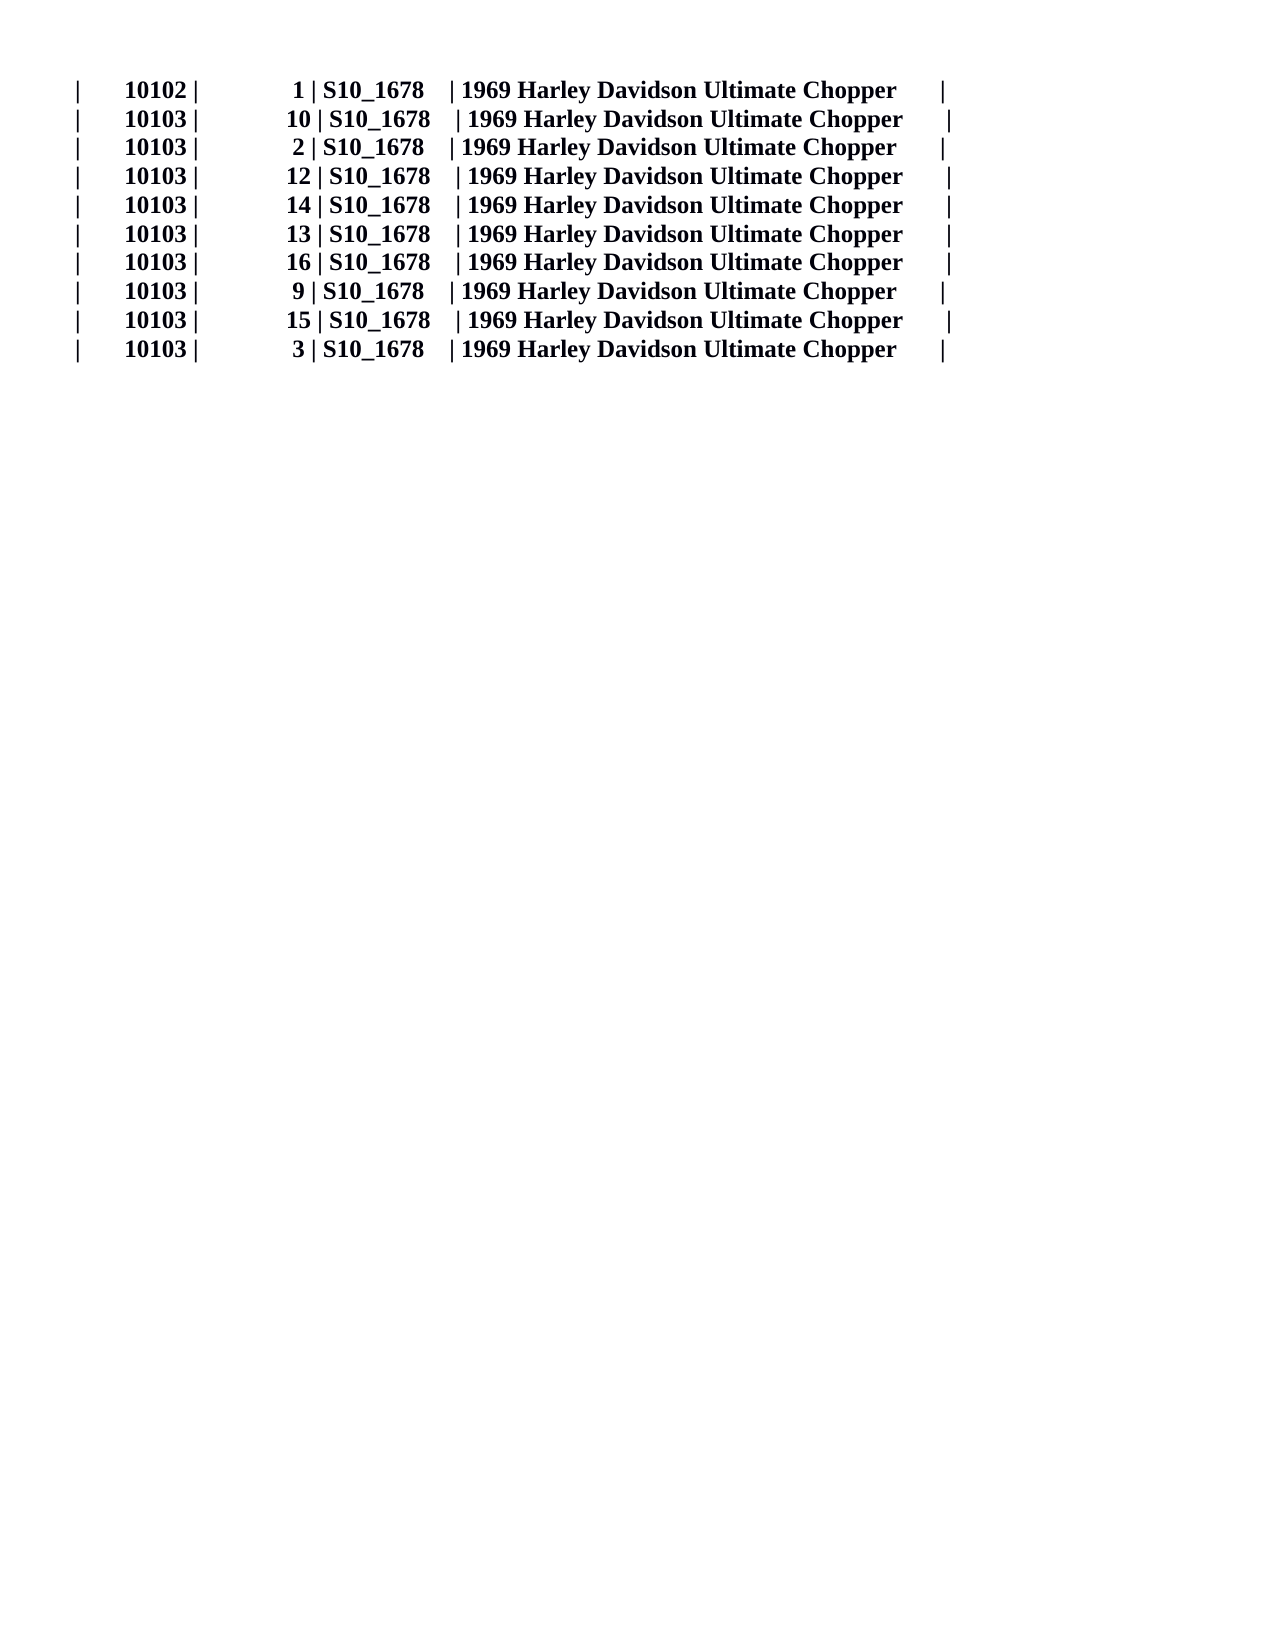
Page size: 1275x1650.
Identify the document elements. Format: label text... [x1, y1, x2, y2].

text | 10103 | 3 | S10_1678 | 1969 Harley Davidson Ultimate Chopper | [75, 334, 1200, 362]
text | 10103 | 2 | S10_1678 | 1969 Harley Davidson Ultimate Chopper | [75, 132, 1200, 161]
text | 10103 | 14 | S10_1678 | 1969 Harley Davidson Ultimate Chopper | [75, 190, 1200, 219]
text | 10103 | 12 | S10_1678 | 1969 Harley Davidson Ultimate Chopper | [75, 161, 1200, 190]
text | 10103 | 16 | S10_1678 | 1969 Harley Davidson Ultimate Chopper | [75, 247, 1200, 276]
text | 10103 | 10 | S10_1678 | 1969 Harley Davidson Ultimate Chopper | [75, 104, 1200, 132]
text | 10102 | 1 | S10_1678 | 1969 Harley Davidson Ultimate Chopper | [75, 75, 1200, 104]
text | 10103 | 15 | S10_1678 | 1969 Harley Davidson Ultimate Chopper | [75, 305, 1200, 334]
text | 10103 | 9 | S10_1678 | 1969 Harley Davidson Ultimate Chopper | [75, 276, 1200, 305]
text | 10103 | 13 | S10_1678 | 1969 Harley Davidson Ultimate Chopper | [75, 219, 1200, 247]
